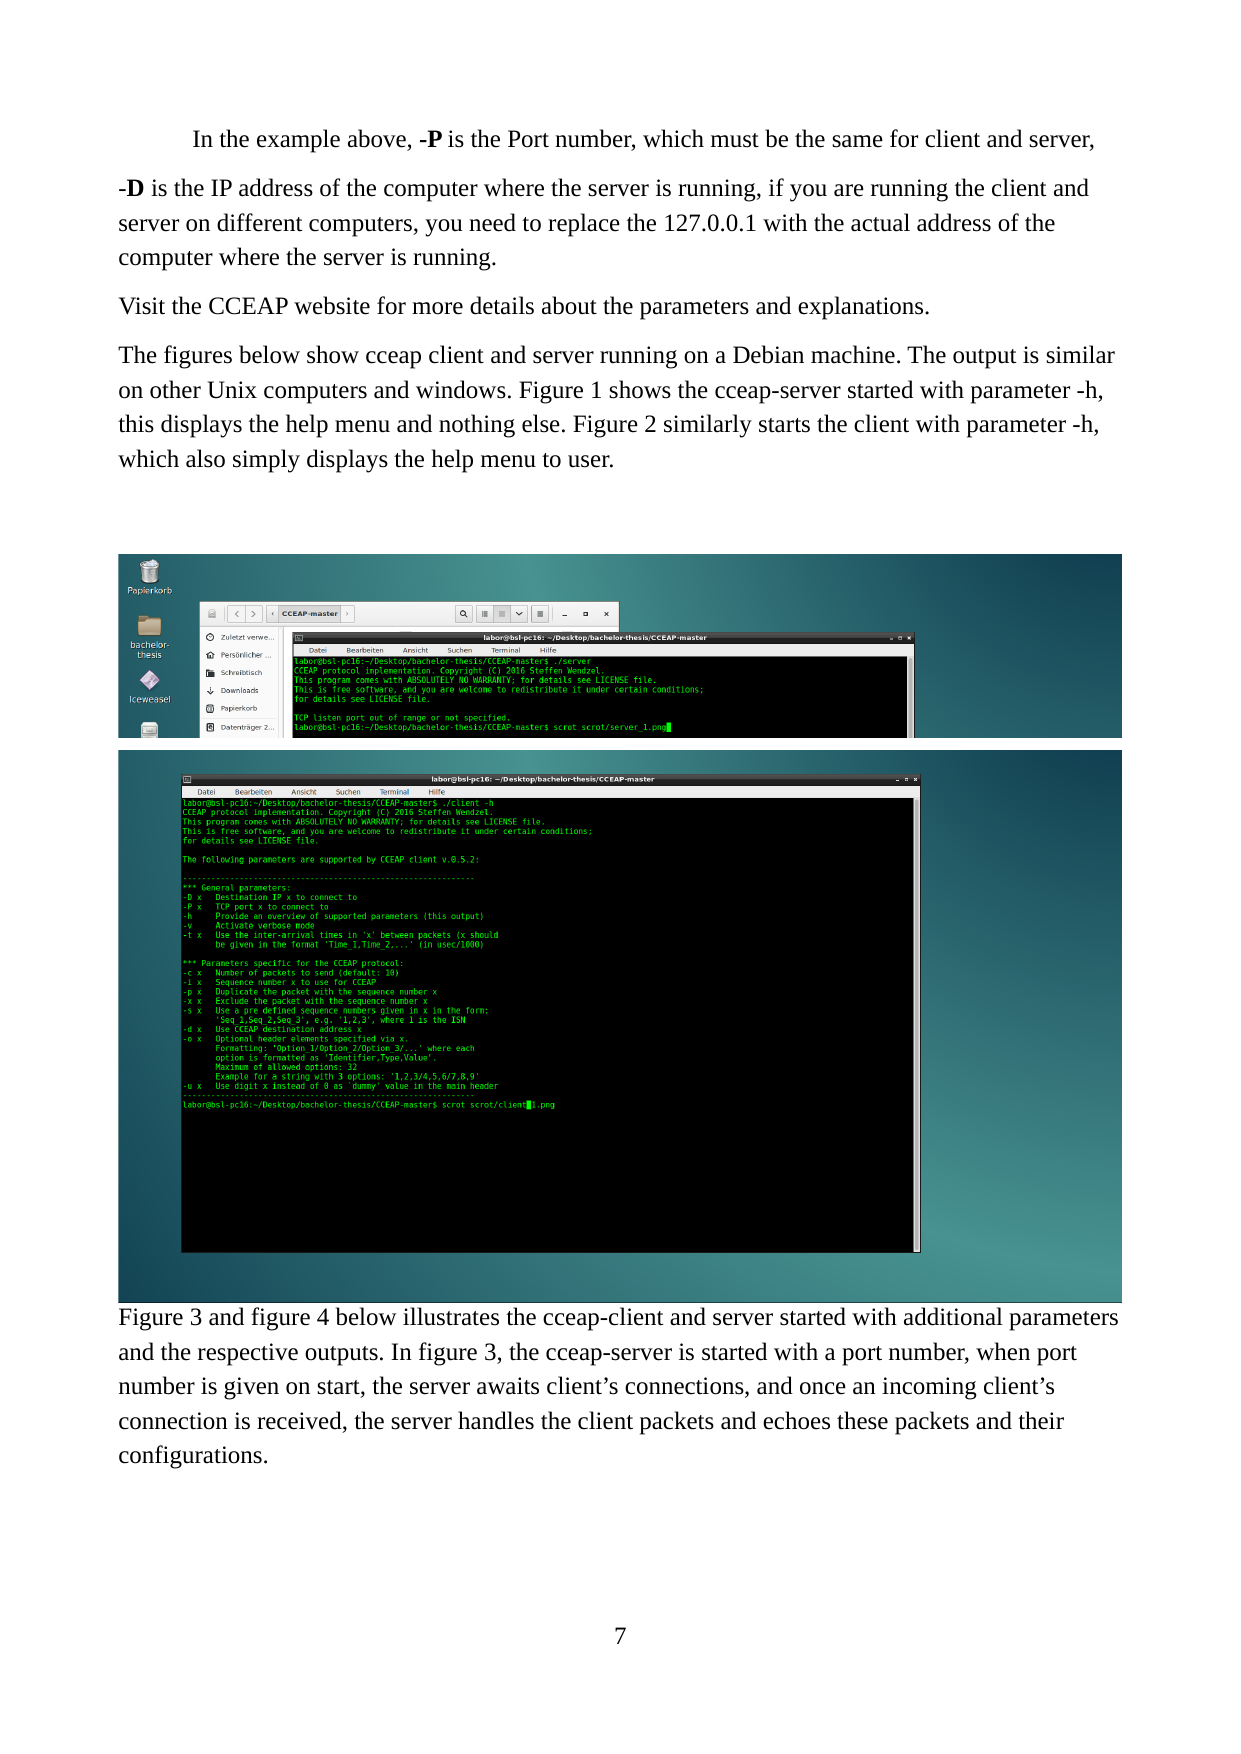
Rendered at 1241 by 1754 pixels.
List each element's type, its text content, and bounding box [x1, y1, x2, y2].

text Visit the CCEAP website for more details about the parameters and explanations. [118, 291, 1122, 320]
text Figure 3 and figure 4 below illustrates the cceap-client and server started with additional parameters and the respective outputs. In figure 3, the cceap-server is started with a port number, when port number is given on start, the server awaits client’s connections, and once an incoming client’s connection is received, the server handles the client packets and echoes these packets and their configurations. [118, 1303, 1122, 1469]
text In the example above, -P is the Port number, which must be the same for client and server, [118, 124, 1122, 153]
text -D is the IP address of the computer where the server is running, if you are running the client and server on different computers, you need to replace the 127.0.0.1 with the actual address of the computer where the server is running. [118, 173, 1122, 271]
text The figures below show cceap client and server running on a Debian machine. The output is similar on other Unix computers and windows. Figure 1 shows the cceap-server started with parameter -h, this displays the help menu and nothing else. Figure 2 similarly starts the client with parameter -h, which also simply displays the help menu to user. [118, 340, 1122, 472]
